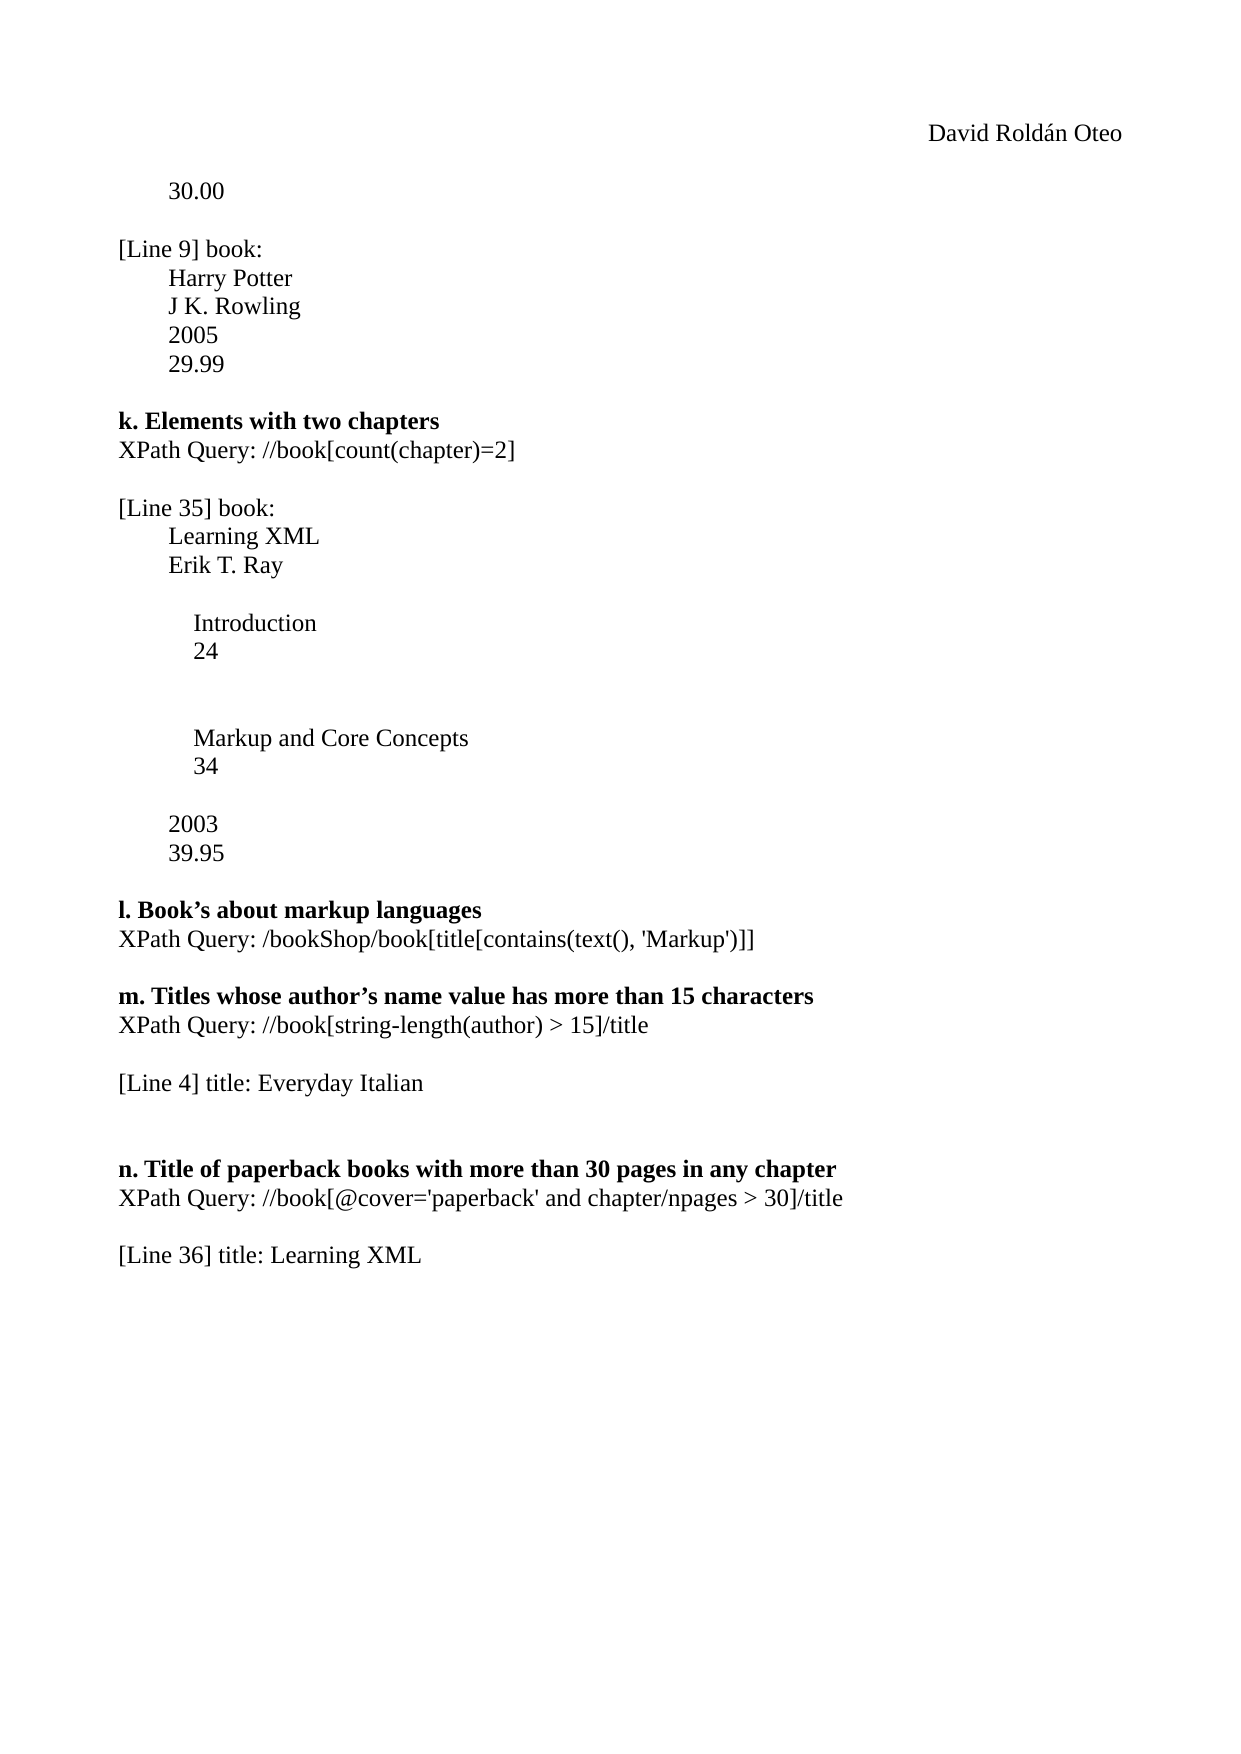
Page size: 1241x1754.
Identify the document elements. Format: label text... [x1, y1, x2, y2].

text [Line 9] book: [118, 234, 1122, 263]
text Markup and Core Concepts [118, 723, 1122, 751]
text 2005 [118, 320, 1122, 349]
text XPath Query: //book[string-length(author) > 15]/title [118, 1010, 1122, 1039]
text Learning XML [118, 521, 1122, 550]
text [Line 35] book: [118, 493, 1122, 521]
text [Line 4] title: Everyday Italian [118, 1068, 1122, 1096]
text Erik T. Ray [118, 550, 1122, 579]
text 34 [118, 751, 1122, 780]
text [Line 36] title: Learning XML [118, 1240, 1122, 1269]
text Introduction [118, 608, 1122, 636]
text l. Book’s about markup languages [118, 895, 1122, 924]
text 29.99 [118, 349, 1122, 378]
text 2003 [118, 809, 1122, 838]
text Harry Potter [118, 263, 1122, 291]
text n. Title of paperback books with more than 30 pages in any chapter [118, 1154, 1122, 1183]
text m. Titles whose author’s name value has more than 15 characters [118, 981, 1122, 1010]
text 30.00 [118, 176, 1122, 205]
text k. Elements with two chapters [118, 406, 1122, 435]
text XPath Query: /bookShop/book[title[contains(text(), 'Markup')]] [118, 924, 1122, 953]
text XPath Query: //book[@cover='paperback' and chapter/npages > 30]/title [118, 1183, 1122, 1211]
text J K. Rowling [118, 291, 1122, 320]
text 39.95 [118, 838, 1122, 866]
text XPath Query: //book[count(chapter)=2] [118, 435, 1122, 464]
text 24 [118, 636, 1122, 665]
